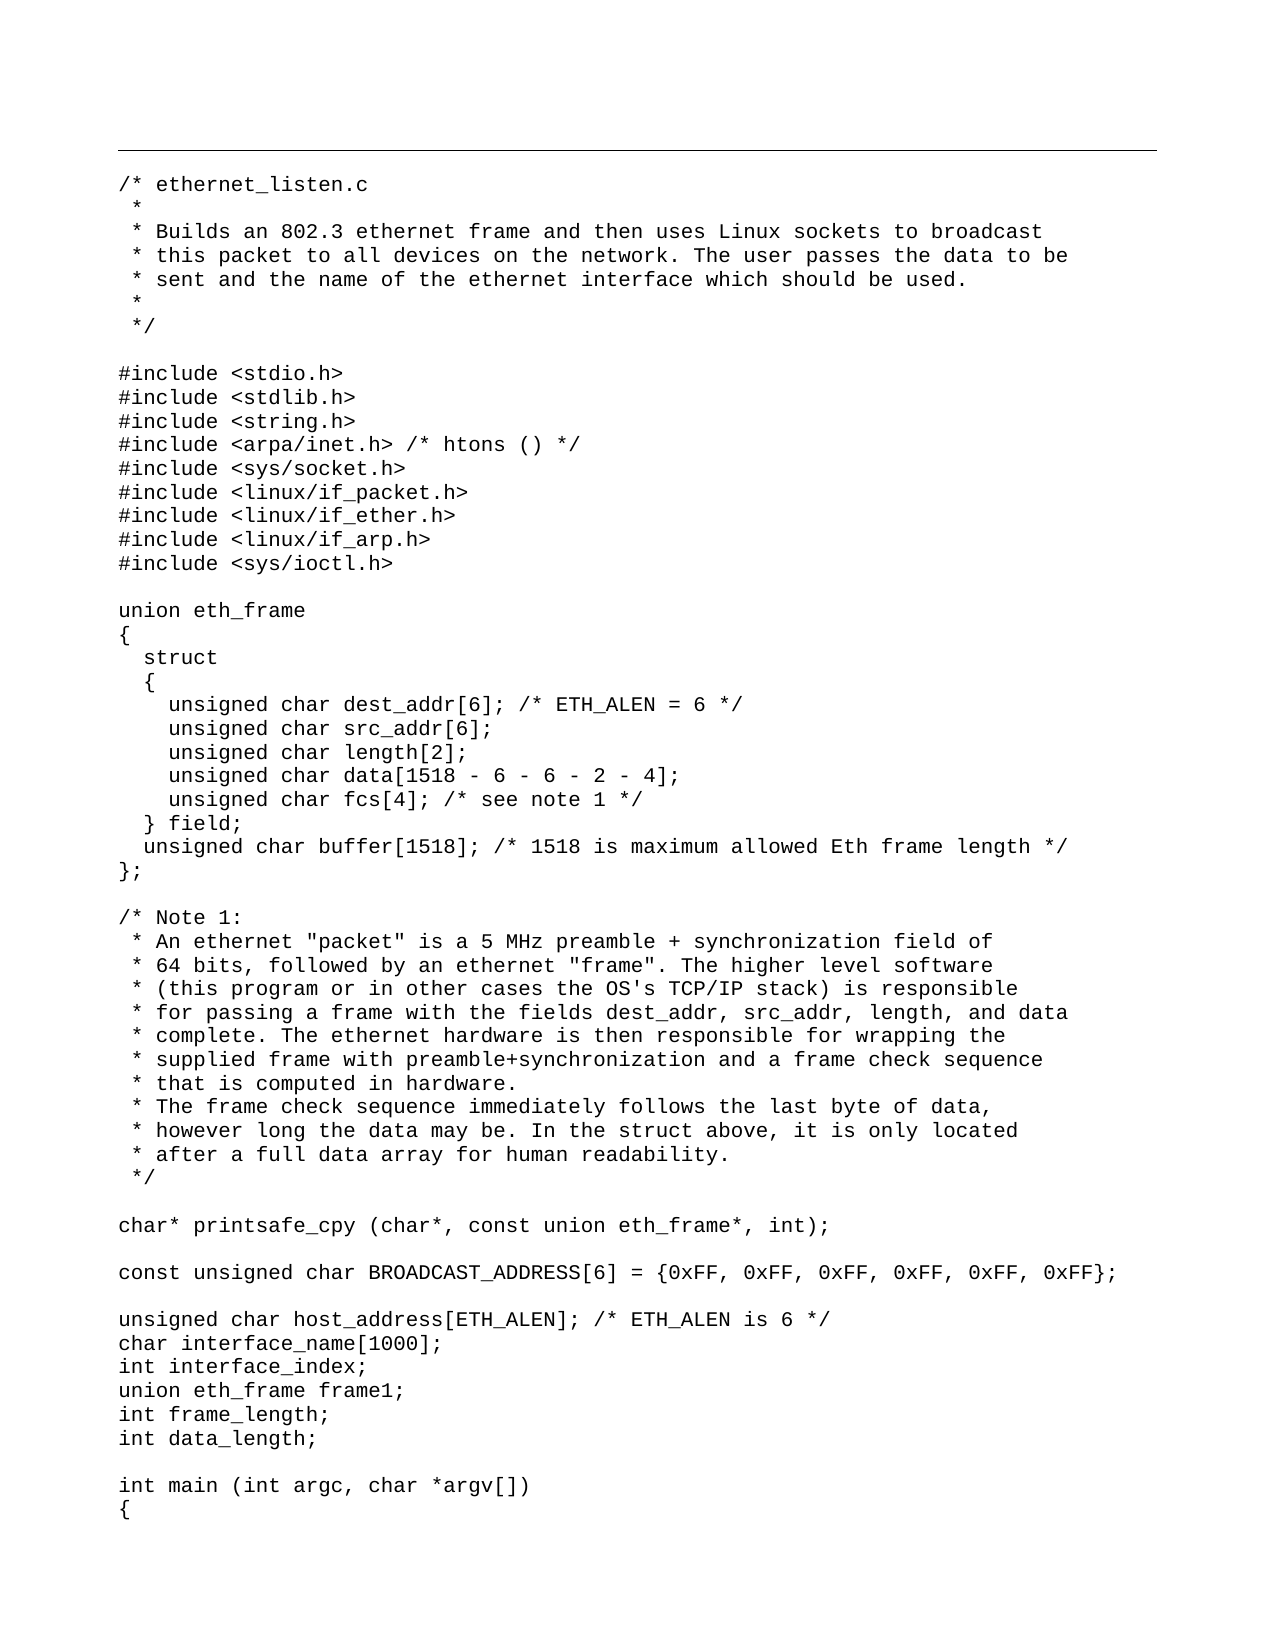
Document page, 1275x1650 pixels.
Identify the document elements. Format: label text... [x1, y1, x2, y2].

text #include <linux/if_packet.h> [118, 482, 1157, 505]
text #include <stdlib.h> [118, 387, 1157, 411]
text int interface_index; [118, 1357, 1157, 1380]
text unsigned char src_addr[6]; [118, 718, 1157, 742]
text * however long the data may be. In the struct above, it is only located [118, 1120, 1157, 1144]
text */ [118, 316, 1157, 340]
text } field; [118, 813, 1157, 836]
text * for passing a frame with the fields dest_addr, src_addr, length, and data [118, 1002, 1157, 1026]
text * (this program or in other cases the OS's TCP/IP stack) is responsible [118, 978, 1157, 1002]
text int data_length; [118, 1427, 1157, 1451]
text unsigned char length[2]; [118, 742, 1157, 765]
text const unsigned char BROADCAST_ADDRESS[6] = {0xFF, 0xFF, 0xFF, 0xFF, 0xFF, 0xFF}; [118, 1262, 1157, 1286]
text { [118, 671, 1157, 694]
text #include <sys/socket.h> [118, 458, 1157, 482]
text int main (int argc, char *argv[]) [118, 1475, 1157, 1498]
text * that is computed in hardware. [118, 1073, 1157, 1096]
text struct [118, 647, 1157, 671]
text #include <sys/ioctl.h> [118, 553, 1157, 576]
text * after a full data array for human readability. [118, 1144, 1157, 1167]
text * [118, 292, 1157, 316]
text #include <linux/if_arp.h> [118, 529, 1157, 553]
text #include <stdio.h> [118, 363, 1157, 387]
text union eth_frame frame1; [118, 1380, 1157, 1404]
text * sent and the name of the ethernet interface which should be used. [118, 269, 1157, 292]
text #include <linux/if_ether.h> [118, 505, 1157, 529]
text unsigned char buffer[1518]; /* 1518 is maximum allowed Eth frame length */ [118, 836, 1157, 860]
text union eth_frame [118, 600, 1157, 623]
text * 64 bits, followed by an ethernet "frame". The higher level software [118, 954, 1157, 978]
text /* ethernet_listen.c [118, 174, 1157, 198]
text { [118, 1498, 1157, 1522]
text unsigned char host_address[ETH_ALEN]; /* ETH_ALEN is 6 */ [118, 1309, 1157, 1333]
text }; [118, 860, 1157, 884]
text int frame_length; [118, 1404, 1157, 1427]
text unsigned char fcs[4]; /* see note 1 */ [118, 789, 1157, 813]
text * Builds an 802.3 ethernet frame and then uses Linux sockets to broadcast [118, 222, 1157, 245]
text char* printsafe_cpy (char*, const union eth_frame*, int); [118, 1215, 1157, 1238]
text * [118, 198, 1157, 222]
text * complete. The ethernet hardware is then responsible for wrapping the [118, 1026, 1157, 1049]
text { [118, 623, 1157, 647]
text unsigned char dest_addr[6]; /* ETH_ALEN = 6 */ [118, 694, 1157, 718]
text char interface_name[1000]; [118, 1333, 1157, 1357]
text * supplied frame with preamble+synchronization and a frame check sequence [118, 1049, 1157, 1073]
text unsigned char data[1518 - 6 - 6 - 2 - 4]; [118, 765, 1157, 789]
text * this packet to all devices on the network. The user passes the data to be [118, 245, 1157, 269]
text /* Note 1: [118, 907, 1157, 931]
text #include <arpa/inet.h> /* htons () */ [118, 434, 1157, 458]
text */ [118, 1167, 1157, 1191]
text * The frame check sequence immediately follows the last byte of data, [118, 1096, 1157, 1120]
text #include <string.h> [118, 411, 1157, 434]
text * An ethernet "packet" is a 5 MHz preamble + synchronization field of [118, 931, 1157, 954]
